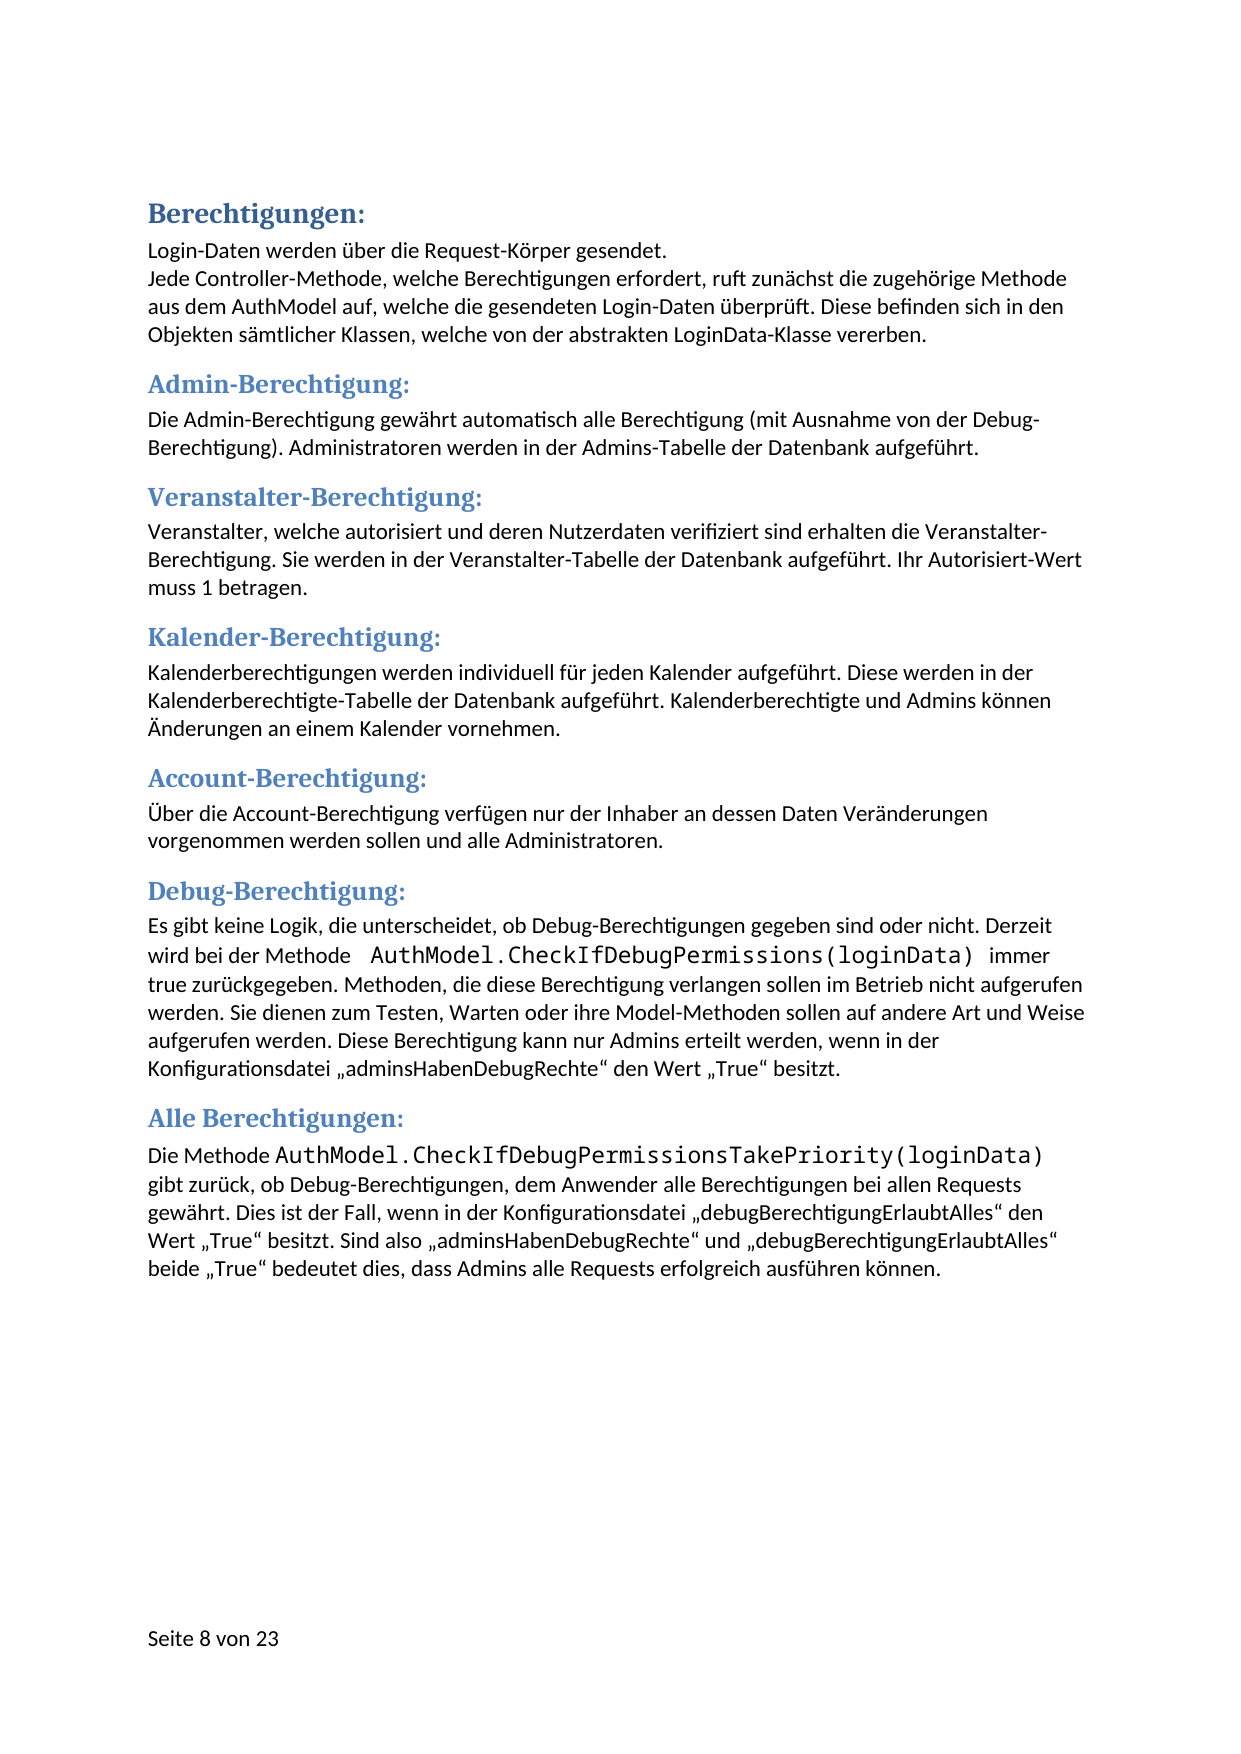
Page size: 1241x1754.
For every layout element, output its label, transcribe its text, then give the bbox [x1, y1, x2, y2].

text Login-Daten werden über die Request-Körper gesendet. [148, 236, 1093, 264]
text Es gibt keine Logik, die unterscheidet, ob Debug-Berechtigungen gegeben sind oder nicht. Derzeit wird bei der Methode AuthModel.CheckIfDebugPermissions(loginData) immer true zurückgegeben. Methoden, die diese Berechtigung verlangen sollen im Betrieb nicht aufgerufen werden. Sie dienen zum Testen, Warten oder ihre Model-Methoden sollen auf andere Art und Weise aufgerufen werden. Diese Berechtigung kann nur Admins erteilt werden, wenn in der Konfigurationsdatei „adminsHabenDebugRechte“ den Wert „True“ besitzt. [148, 911, 1093, 1083]
text Veranstalter, welche autorisiert und deren Nutzerdaten verifiziert sind erhalten die Veranstalter-Berechtigung. Sie werden in der Veranstalter-Tabelle der Datenbank aufgeführt. Ihr Autorisiert-Wert muss 1 betragen. [148, 517, 1093, 601]
subtitle Berechtigungen: [148, 198, 1093, 231]
subtitle Admin-Berechtigung: [148, 369, 1093, 400]
text Jede Controller-Methode, welche Berechtigungen erfordert, ruft zunächst die zugehörige Methode aus dem AuthModel auf, welche die gesendeten Login-Daten überprüft. Diese befinden sich in den Objekten sämtlicher Klassen, welche von der abstrakten LoginData-Klasse vererben. [148, 264, 1093, 348]
subtitle Kalender-Berechtigung: [148, 622, 1093, 653]
text Die Methode AuthModel.CheckIfDebugPermissionsTakePriority(loginData) gibt zurück, ob Debug-Berechtigungen, dem Anwender alle Berechtigungen bei allen Requests gewährt. Dies ist der Fall, wenn in der Konfigurationsdatei „debugBerechtigungErlaubtAlles“ den Wert „True“ besitzt. Sind also „adminsHabenDebugRechte“ und „debugBerechtigungErlaubtAlles“ beide „True“ bedeutet dies, dass Admins alle Requests erfolgreich ausführen können. [148, 1139, 1093, 1282]
subtitle Account-Berechtigung: [148, 763, 1093, 794]
subtitle Alle Berechtigungen: [148, 1103, 1093, 1134]
subtitle Debug-Berechtigung: [148, 876, 1093, 907]
text Kalenderberechtigungen werden individuell für jeden Kalender aufgeführt. Diese werden in der Kalenderberechtigte-Tabelle der Datenbank aufgeführt. Kalenderberechtigte und Admins können Änderungen an einem Kalender vornehmen. [148, 658, 1093, 742]
text Die Admin-Berechtigung gewährt automatisch alle Berechtigung (mit Ausnahme von der Debug-Berechtigung). Administratoren werden in der Admins-Tabelle der Datenbank aufgeführt. [148, 405, 1093, 461]
text Über die Account-Berechtigung verfügen nur der Inhaber an dessen Daten Veränderungen vorgenommen werden sollen und alle Administratoren. [148, 799, 1093, 855]
subtitle Veranstalter-Berechtigung: [148, 482, 1093, 513]
